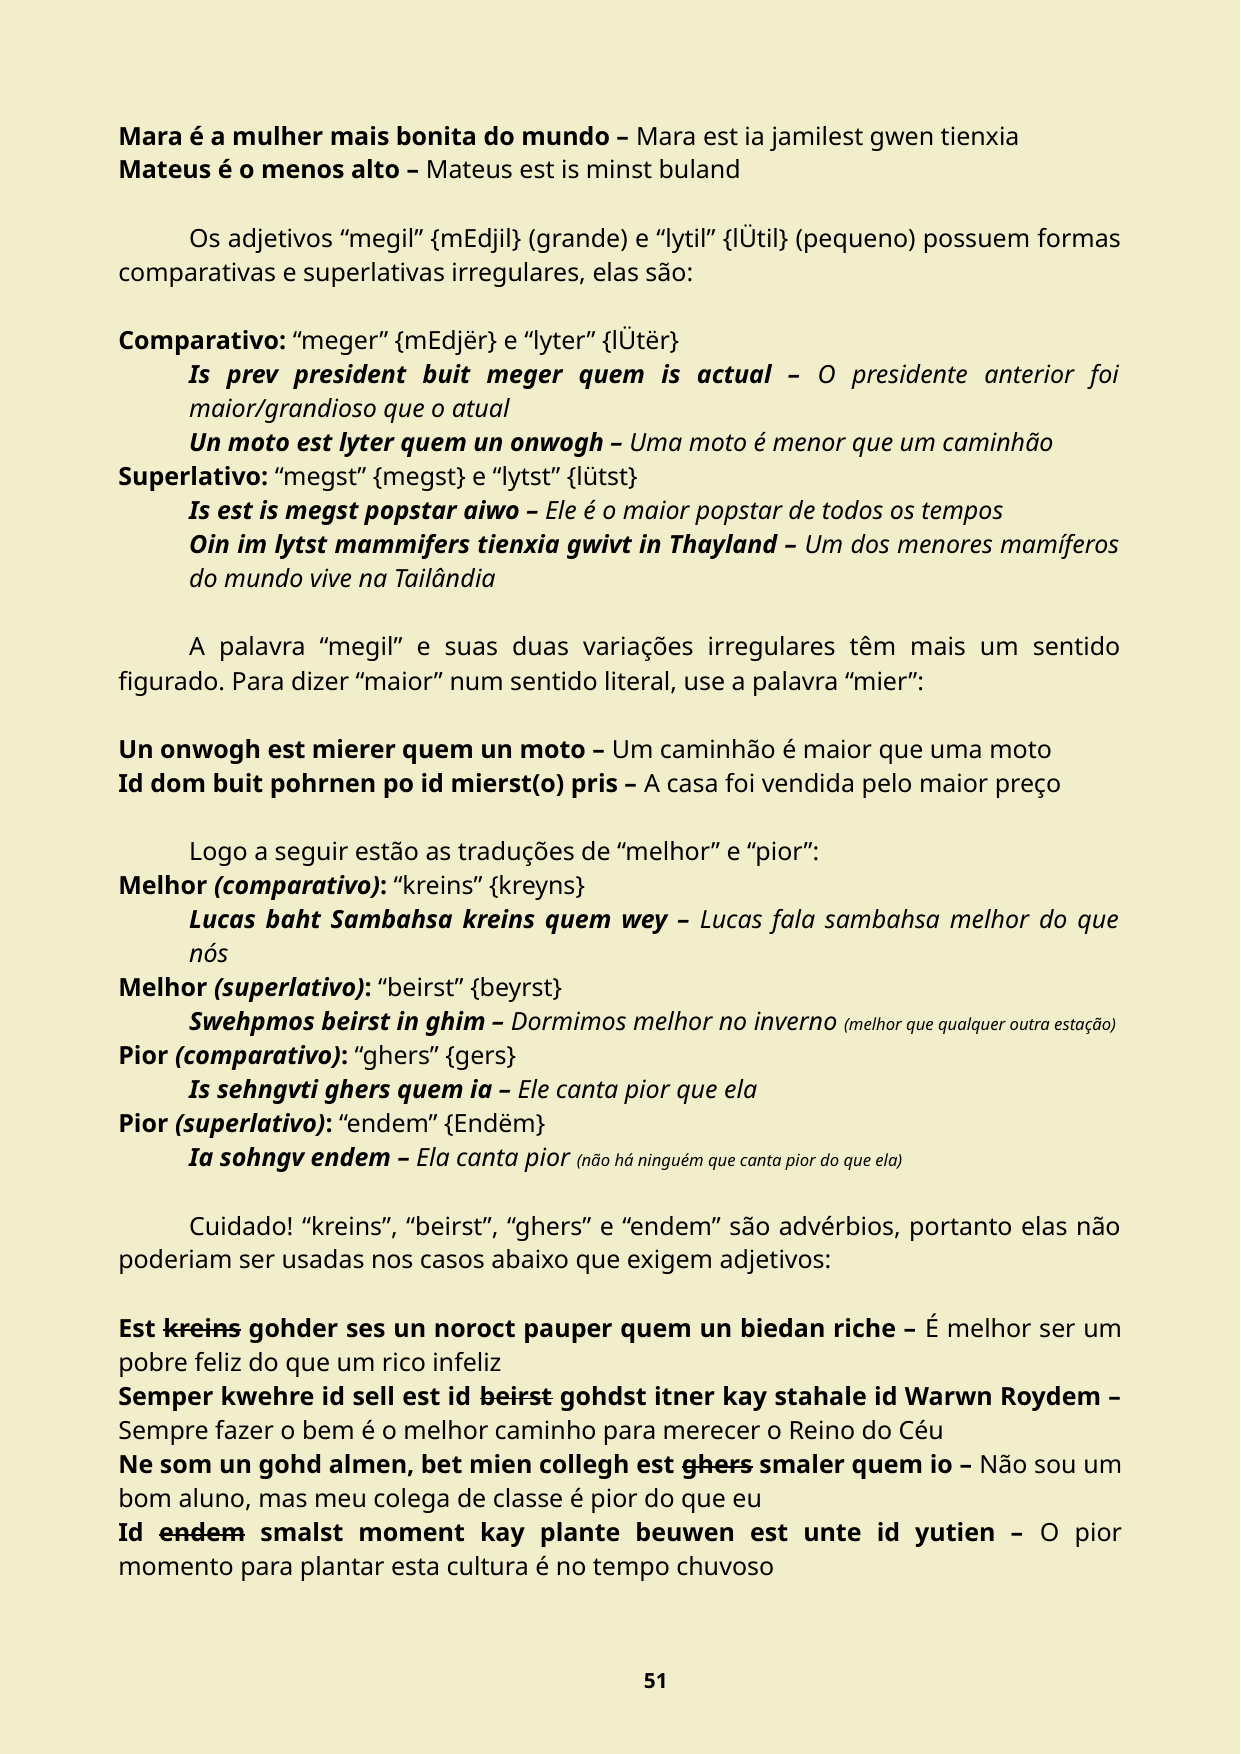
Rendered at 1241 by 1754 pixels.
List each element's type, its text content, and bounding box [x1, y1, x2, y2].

text Is est is megst popstar aiwo – Ele é o maior popstar de todos os tempos [189, 493, 1122, 527]
text Is prev president buit meger quem is actual – O presidente anterior foi maior/grandioso que o atual [189, 357, 1122, 425]
text Comparativo: “meger” {mEdjër} e “lyter” {lÜtër} [118, 322, 1122, 357]
text Mateus é o menos alto – Mateus est is minst buland [118, 152, 1122, 186]
text Is sehngvti ghers quem ia – Ele canta pior que ela [189, 1072, 1122, 1106]
text Melhor (comparativo): “kreins” {kreyns} [118, 867, 1122, 902]
text Semper kwehre id sell est id beirst gohdst itner kay stahale id Warwn Roydem – Sempre fazer o bem é o melhor caminho para merecer o Reino do Céu [118, 1378, 1122, 1447]
text Id dom buit pohrnen po id mierst(o) pris – A casa foi vendida pelo maior preço [118, 765, 1122, 799]
text Melhor (superlativo): “beirst” {beyrst} [118, 970, 1122, 1004]
text Logo a seguir estão as traduções de “melhor” e “pior”: [118, 833, 1122, 867]
text Pior (superlativo): “endem” {Endëm} [118, 1106, 1122, 1140]
text Un moto est lyter quem un onwogh – Uma moto é menor que um caminhão [189, 425, 1122, 459]
text Id endem smalst moment kay plante beuwen est unte id yutien – O pior momento para plantar esta cultura é no tempo chuvoso [118, 1515, 1122, 1583]
text Superlativo: “megst” {megst} e “lytst” {lütst} [118, 459, 1122, 493]
text A palavra “megil” e suas duas variações irregulares têm mais um sentido figurado. Para dizer “maior” num sentido literal, use a palavra “mier”: [118, 629, 1122, 697]
text Pior (comparativo): “ghers” {gers} [118, 1038, 1122, 1072]
text Lucas baht Sambahsa kreins quem wey – Lucas fala sambahsa melhor do que nós [189, 902, 1122, 970]
text Un onwogh est mierer quem un moto – Um caminhão é maior que uma moto [118, 731, 1122, 765]
text Est kreins gohder ses un noroct pauper quem un biedan riche – É melhor ser um pobre feliz do que um rico infeliz [118, 1310, 1122, 1378]
text Ne som un gohd almen, bet mien collegh est ghers smaler quem io – Não sou um bom aluno, mas meu colega de classe é pior do que eu [118, 1447, 1122, 1515]
text Swehpmos beirst in ghim – Dormimos melhor no inverno (melhor que qualquer outra estação) [189, 1004, 1122, 1038]
text Os adjetivos “megil” {mEdjil} (grande) e “lytil” {lÜtil} (pequeno) possuem formas comparativas e superlativas irregulares, elas são: [118, 220, 1122, 288]
text Cuidado! “kreins”, “beirst”, “ghers” e “endem” são advérbios, portanto elas não poderiam ser usadas nos casos abaixo que exigem adjetivos: [118, 1208, 1122, 1276]
text Ia sohngv endem – Ela canta pior (não há ninguém que canta pior do que ela) [189, 1140, 1122, 1174]
text Oin im lytst mammifers tienxia gwivt in Thayland – Um dos menores mamíferos do mundo vive na Tailândia [189, 527, 1122, 595]
text Mara é a mulher mais bonita do mundo – Mara est ia jamilest gwen tienxia [118, 118, 1122, 152]
